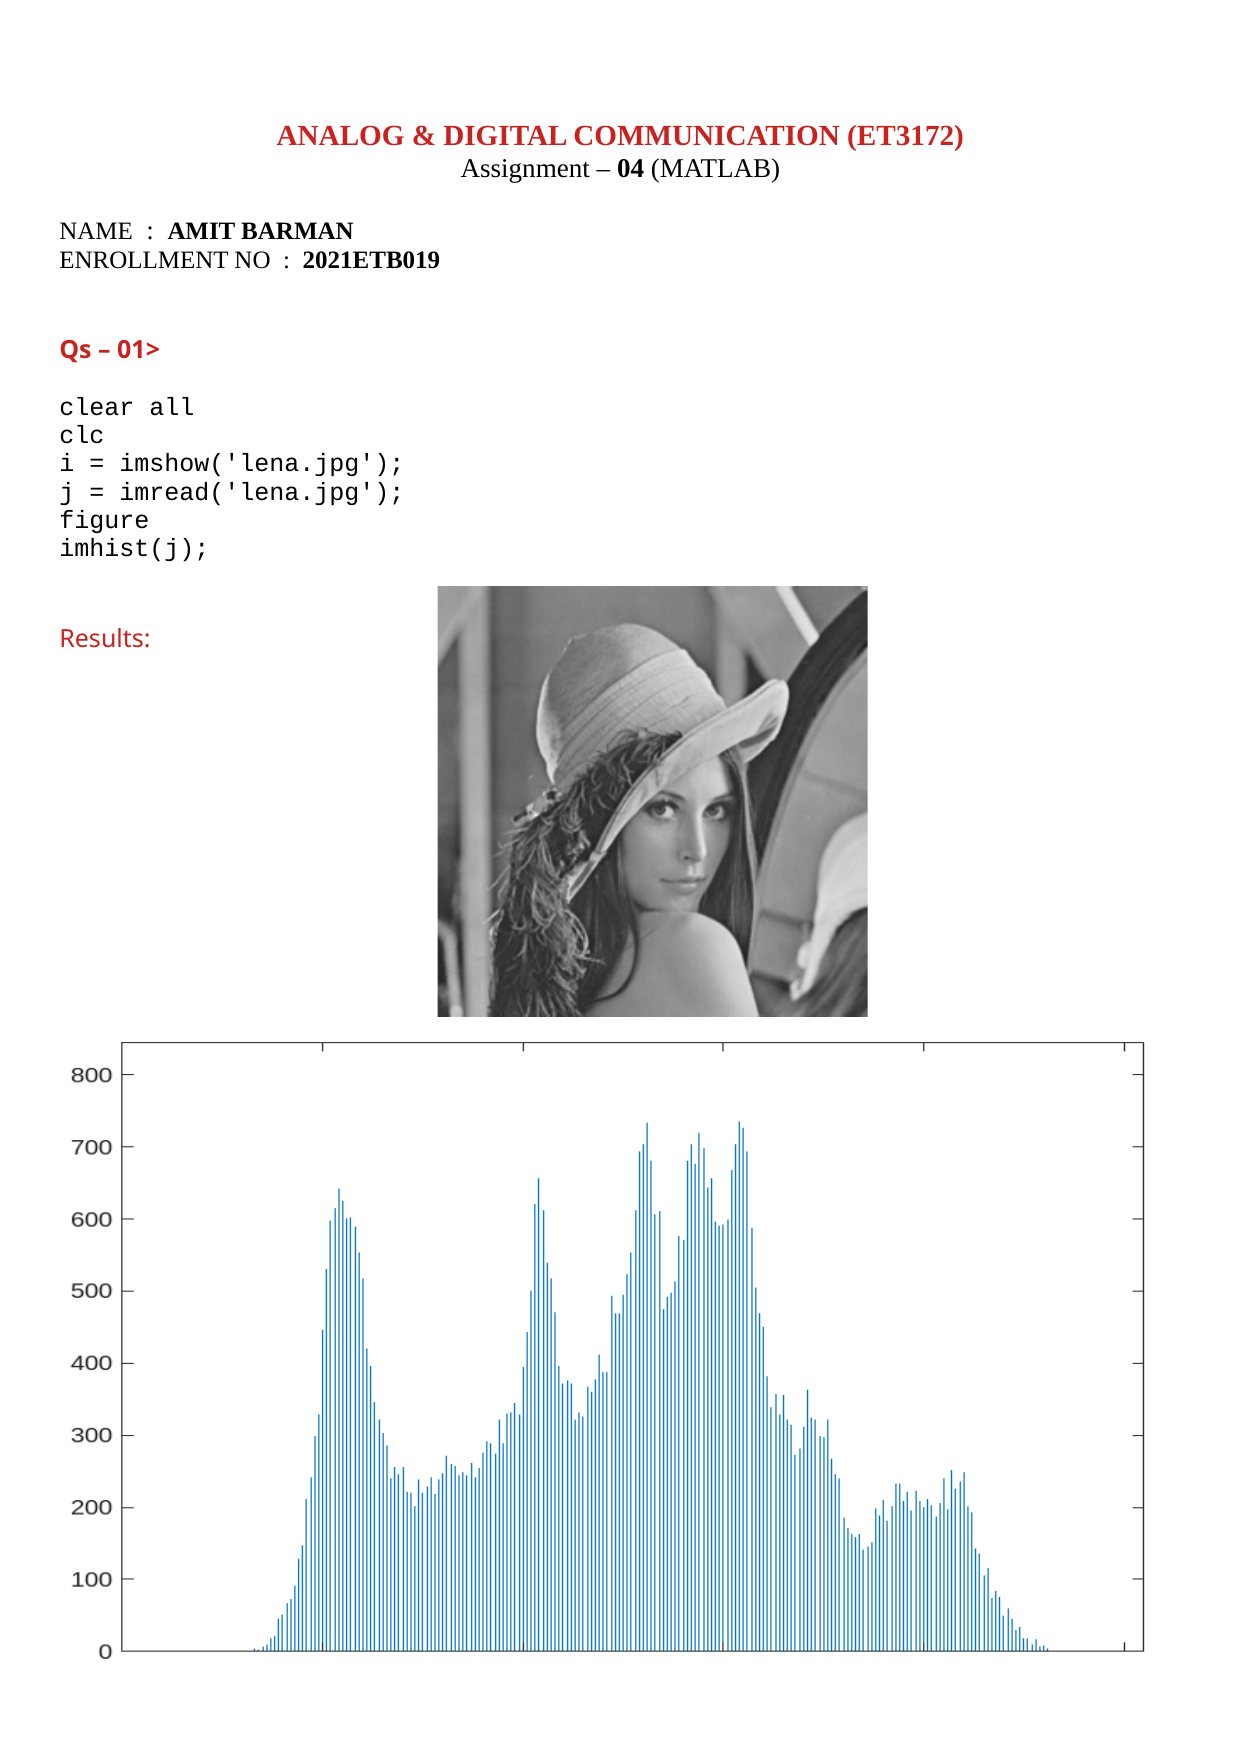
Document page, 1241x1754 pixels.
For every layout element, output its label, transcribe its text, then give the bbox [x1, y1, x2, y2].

text Assignment – 04 (MATLAB) [59, 152, 1181, 183]
text clc [59, 422, 1181, 451]
text NAME : AMIT BARMAN [59, 214, 1181, 245]
text [868, 621, 1181, 655]
text ANALOG & DIGITAL COMMUNICATION (ET3172) [59, 118, 1181, 152]
text clear all [59, 394, 1181, 422]
text i = imshow('lena.jpg'); [59, 451, 1181, 479]
text imhist(j); [59, 536, 1181, 564]
text Qs – 01> [59, 331, 1181, 365]
text ENROLLMENT NO : 2021ETB019 [59, 245, 1181, 274]
text Results: [59, 621, 437, 655]
picture [67, 1039, 1148, 1662]
picture [437, 586, 868, 1017]
text j = imread('lena.jpg'); [59, 479, 1181, 507]
text figure [59, 507, 1181, 536]
